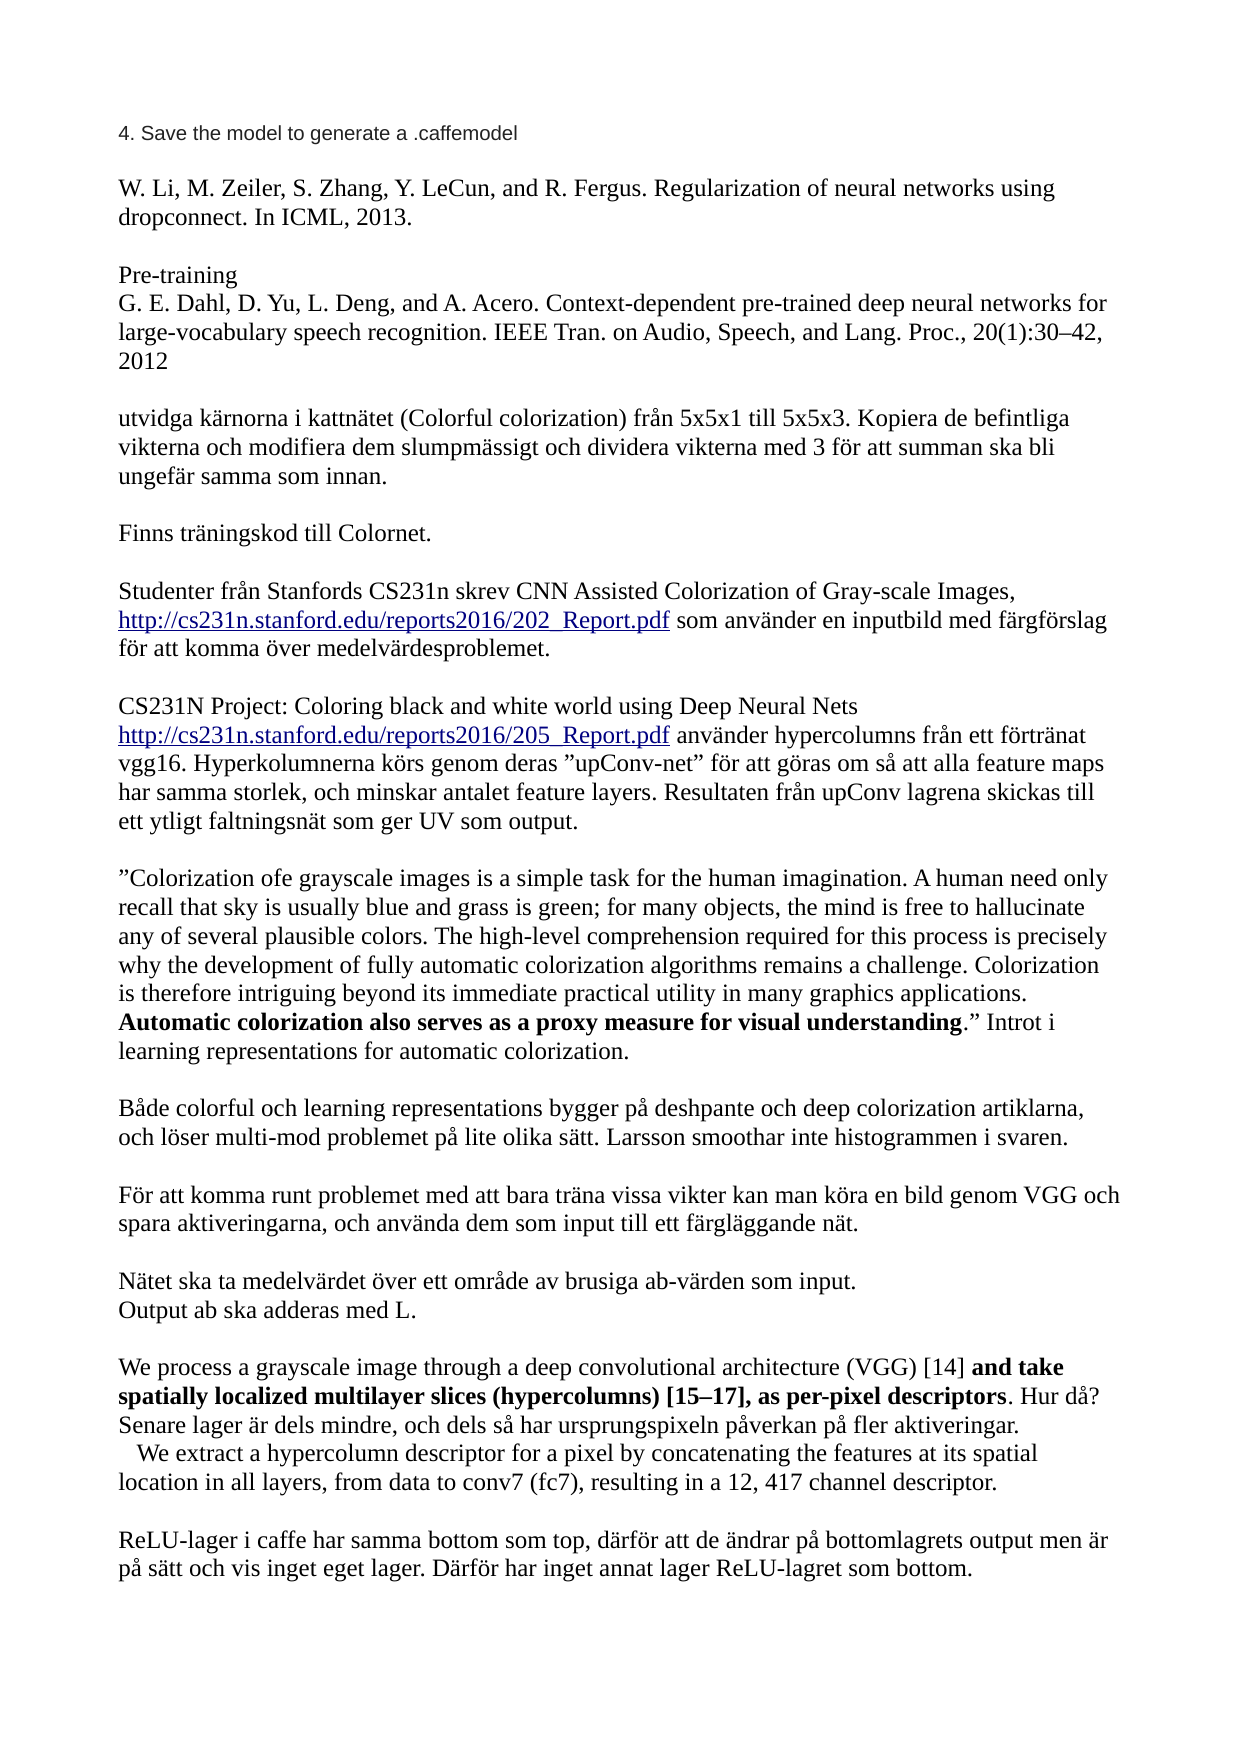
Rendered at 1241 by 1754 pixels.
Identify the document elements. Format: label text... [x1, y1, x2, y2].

text W. Li, M. Zeiler, S. Zhang, Y. LeCun, and R. Fergus. Regularization of neural networks using dropconnect. In ICML, 2013. [118, 173, 1122, 231]
text We process a grayscale image through a deep convolutional architecture (VGG) [14] and take spatially localized multilayer slices (hypercolumns) [15–17], as per-pixel descriptors. Hur då? Senare lager är dels mindre, och dels så har ursprungspixeln påverkan på fler aktiveringar. [118, 1352, 1122, 1438]
text 4. Save the model to generate a .caffemodel [118, 118, 1122, 145]
text CS231N Project: Coloring black and white world using Deep Neural Nets http://cs231n.stanford.edu/reports2016/205_Report.pdf använder hypercolumns från ett förtränat vgg16. Hyperkolumnerna körs genom deras ”upConv-net” för att göras om så att alla feature maps har samma storlek, och minskar antalet feature layers. Resultaten från upConv lagrena skickas till ett ytligt faltningsnät som ger UV som output. [118, 691, 1122, 835]
text Finns träningskod till Colornet. [118, 518, 1122, 547]
text För att komma runt problemet med att bara träna vissa vikter kan man köra en bild genom VGG och spara aktiveringarna, och använda dem som input till ett färgläggande nät. [118, 1180, 1122, 1237]
text We extract a hypercolumn descriptor for a pixel by concatenating the features at its spatial location in all layers, from data to conv7 (fc7), resulting in a 12, 417 channel descriptor. [118, 1438, 1122, 1496]
text ”Colorization ofe grayscale images is a simple task for the human imagination. A human need only recall that sky is usually blue and grass is green; for many objects, the mind is free to hallucinate any of several plausible colors. The high-level comprehension required for this process is precisely why the development of fully automatic colorization algorithms remains a challenge. Colorization is therefore intriguing beyond its immediate practical utility in many graphics applications. Automatic colorization also serves as a proxy measure for visual understanding.” Introt i learning representations for automatic colorization. [118, 863, 1122, 1065]
text G. E. Dahl, D. Yu, L. Deng, and A. Acero. Context-dependent pre-trained deep neural networks for large-vocabulary speech recognition. IEEE Tran. on Audio, Speech, and Lang. Proc., 20(1):30–42, 2012 [118, 288, 1122, 375]
text Både colorful och learning representations bygger på deshpante och deep colorization artiklarna, och löser multi-mod problemet på lite olika sätt. Larsson smoothar inte histogrammen i svaren. [118, 1093, 1122, 1151]
text Studenter från Stanfords CS231n skrev CNN Assisted Colorization of Gray-scale Images, http://cs231n.stanford.edu/reports2016/202_Report.pdf som använder en inputbild med färgförslag för att komma över medelvärdesproblemet. [118, 576, 1122, 662]
text Nätet ska ta medelvärdet över ett område av brusiga ab-värden som input. [118, 1266, 1122, 1295]
text Output ab ska adderas med L. [118, 1295, 1122, 1323]
text Pre-training [118, 260, 1122, 288]
text ReLU-lager i caffe har samma bottom som top, därför att de ändrar på bottomlagrets output men är på sätt och vis inget eget lager. Därför har inget annat lager ReLU-lagret som bottom. [118, 1525, 1122, 1582]
text utvidga kärnorna i kattnätet (Colorful colorization) från 5x5x1 till 5x5x3. Kopiera de befintliga vikterna och modifiera dem slumpmässigt och dividera vikterna med 3 för att summan ska bli ungefär samma som innan. [118, 403, 1122, 490]
